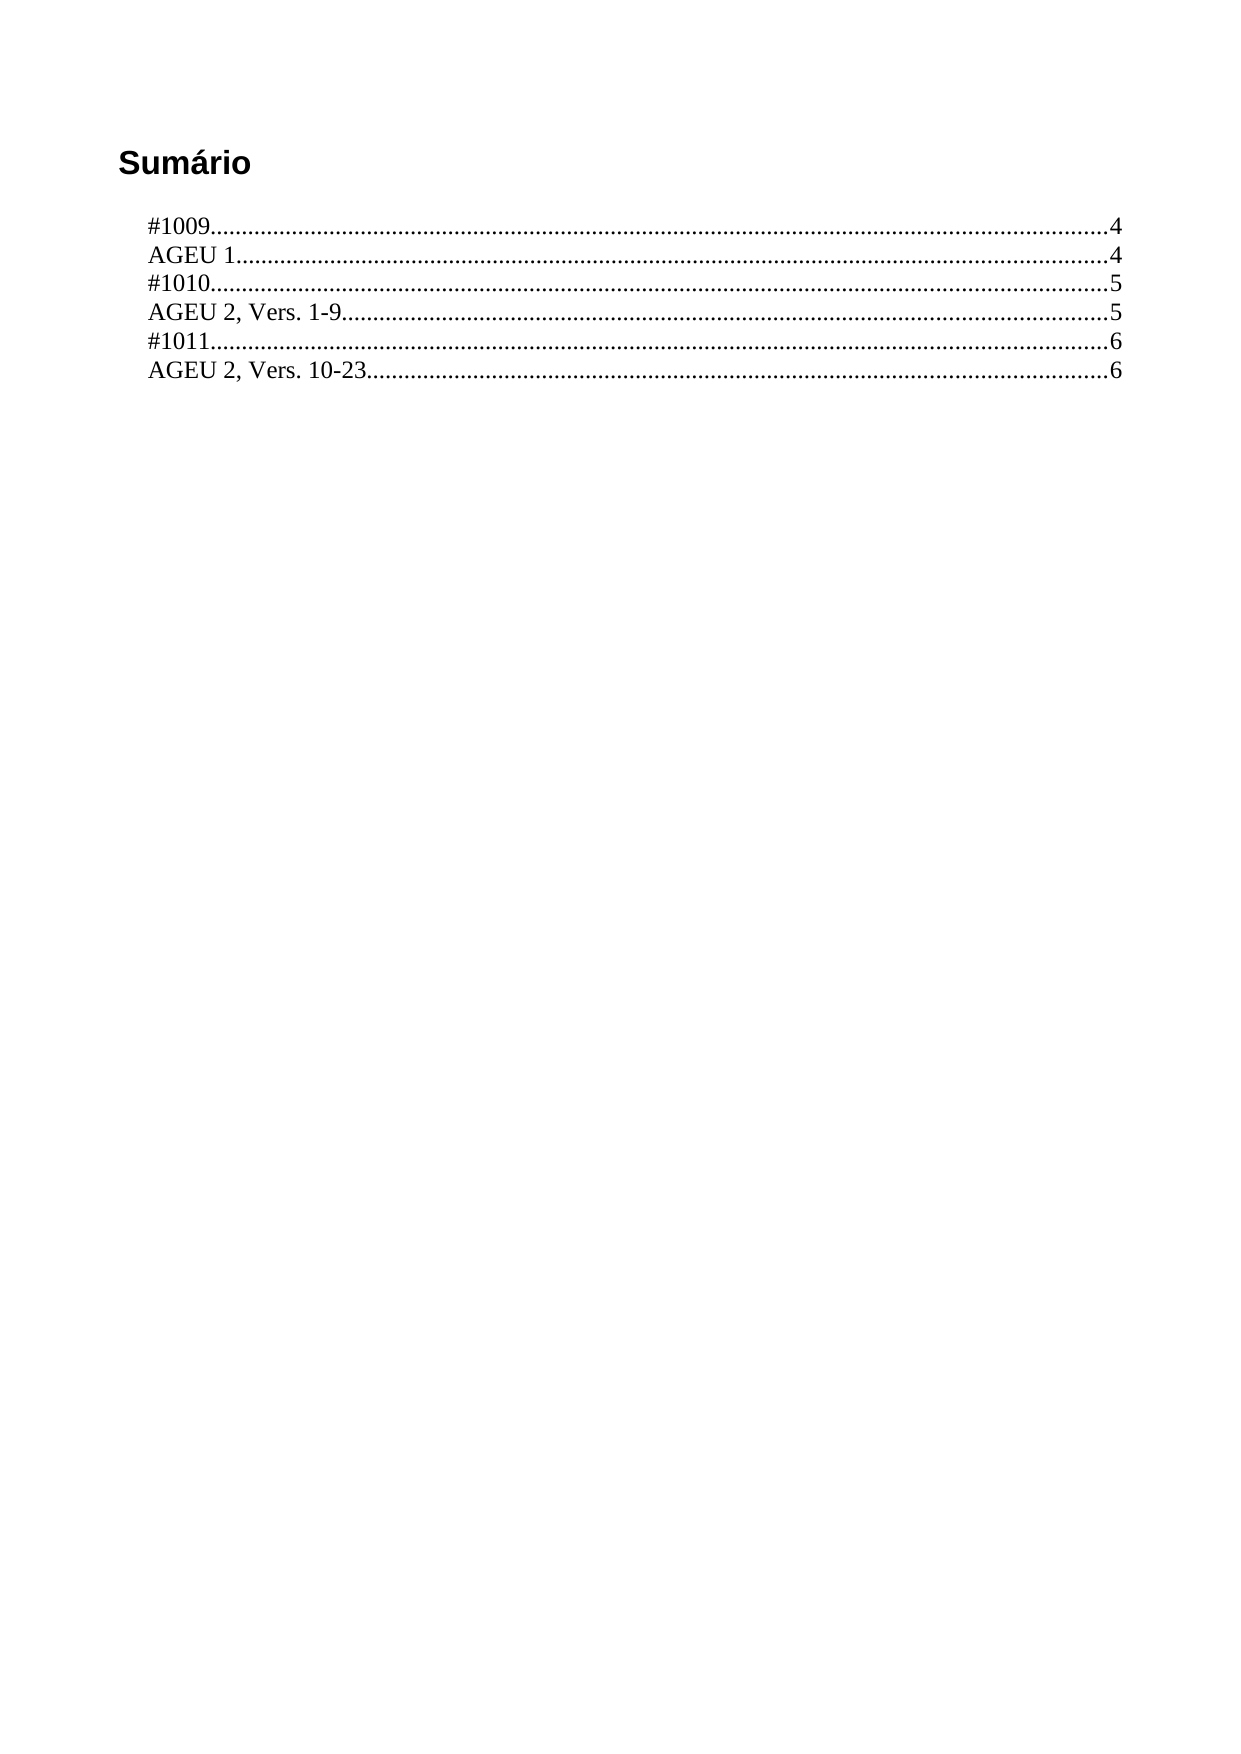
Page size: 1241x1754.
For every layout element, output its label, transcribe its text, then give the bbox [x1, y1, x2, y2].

text AGEU 2, Vers. 1-9 5 [148, 297, 1122, 326]
text #1010 5 [148, 268, 1122, 297]
text #1009 4 [148, 211, 1122, 240]
text AGEU 1 4 [148, 240, 1122, 268]
text #1011 6 [148, 326, 1122, 355]
subtitle Sumário [118, 143, 1122, 182]
text AGEU 2, Vers. 10-23 6 [148, 355, 1122, 383]
